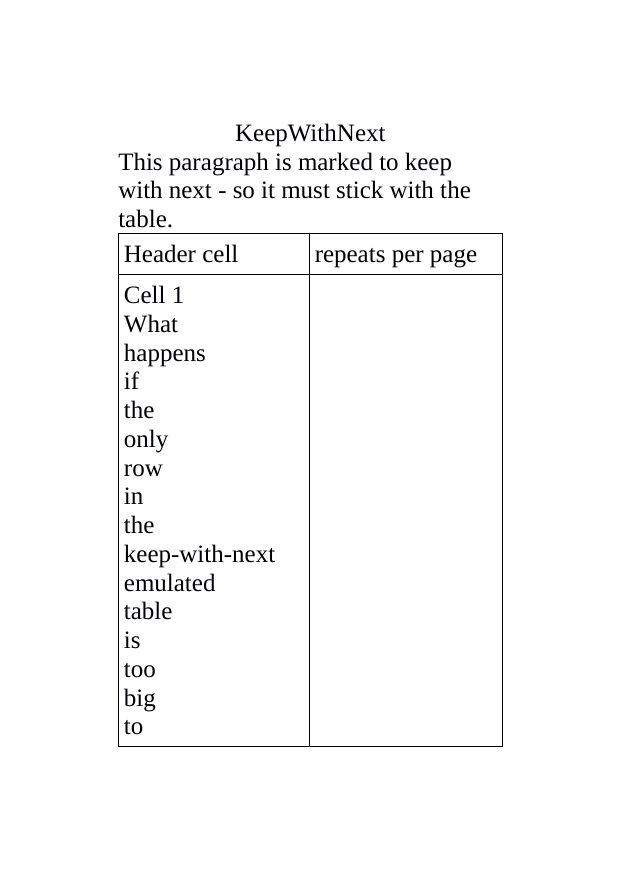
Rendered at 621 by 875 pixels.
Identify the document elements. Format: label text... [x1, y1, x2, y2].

table_cell [310, 275, 502, 746]
text KeepWithNext [118, 118, 502, 147]
table_header Header cell [119, 234, 309, 274]
text This paragraph is marked to keep with next - so it must stick with the table. [118, 147, 502, 233]
table_header repeats per page [310, 234, 502, 274]
table_cell Cell 1 What happens if the only row in the keep-with-next emulated table is too big to [119, 275, 309, 746]
